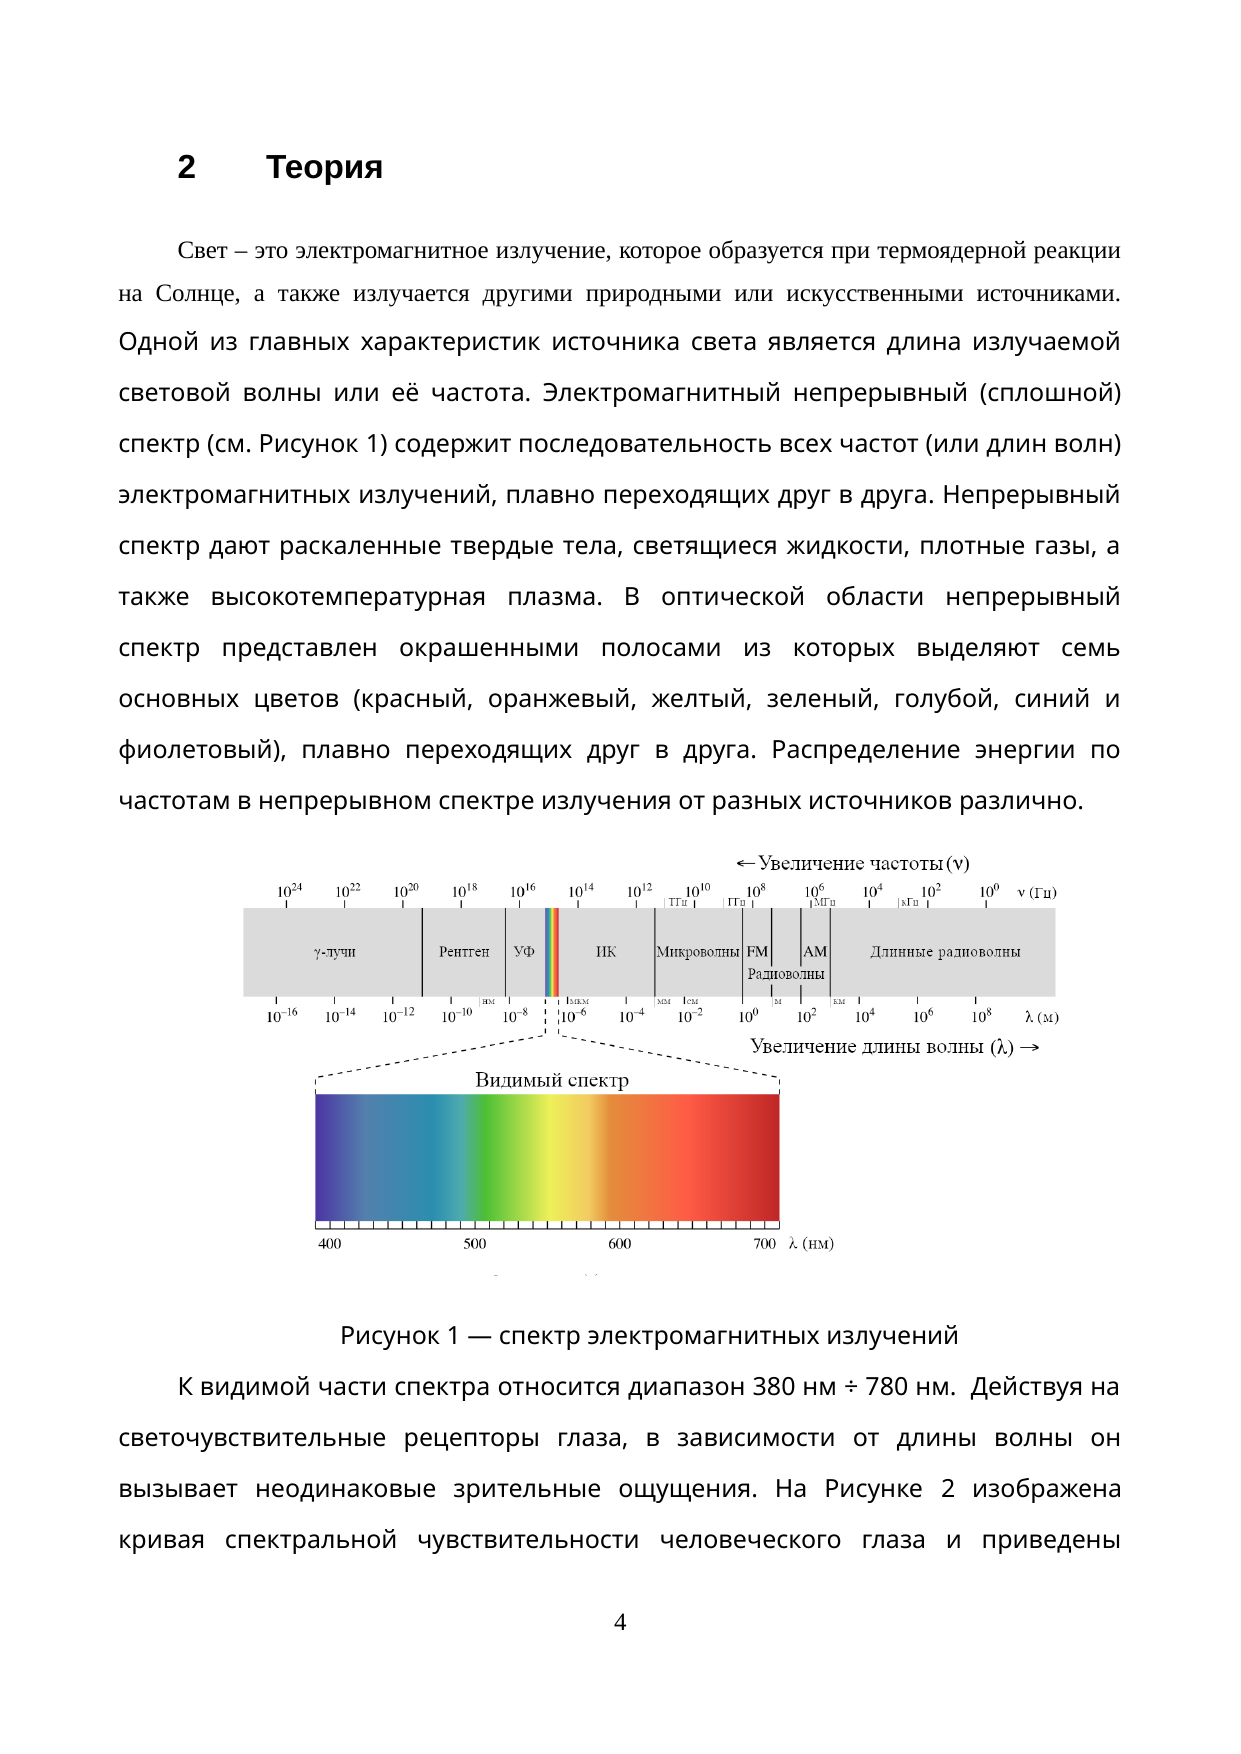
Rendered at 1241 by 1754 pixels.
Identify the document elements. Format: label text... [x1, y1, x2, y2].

subtitle Теория [118, 148, 1122, 186]
picture [220, 833, 1079, 1294]
text К видимой части спектра относится диапазон 380 нм ÷ 780 нм. Действуя на светочувствительные рецепторы глаза, в зависимости от длины волны он вызывает неодинаковые зрительные ощущения. На Рисунке 2 изображена кривая спектральной чувствительности человеческого глаза и приведены [118, 1369, 1122, 1556]
text Свет – это электромагнитное излучение, которое образуется при термоядерной реакции на Солнце, а также излучается другими природными или искусственными источниками. Одной из главных характеристик источника света является длина излучаемой световой волны или её частота. Электромагнитный непрерывный (сплошной) спектр (см. Рисунок 1) содержит последовательность всех частот (или длин волн) электромагнитных излучений, плавно переходящих друг в друга. Непрерывный спектр дают раскаленные твердые тела, светящиеся жидкости, плотные газы, а также высокотемпературная плазма. В оптической области непрерывный спектр представлен окрашенными полосами из которых выделяют семь основных цветов (красный, оранжевый, желтый, зеленый, голубой, синий и фиолетовый), плавно переходящих друг в друга. Распределение энергии по частотам в непрерывном спектре излучения от разных источников различно. [118, 235, 1122, 817]
text Рисунок 1 — спектр электромагнитных излучений [118, 1318, 1122, 1352]
